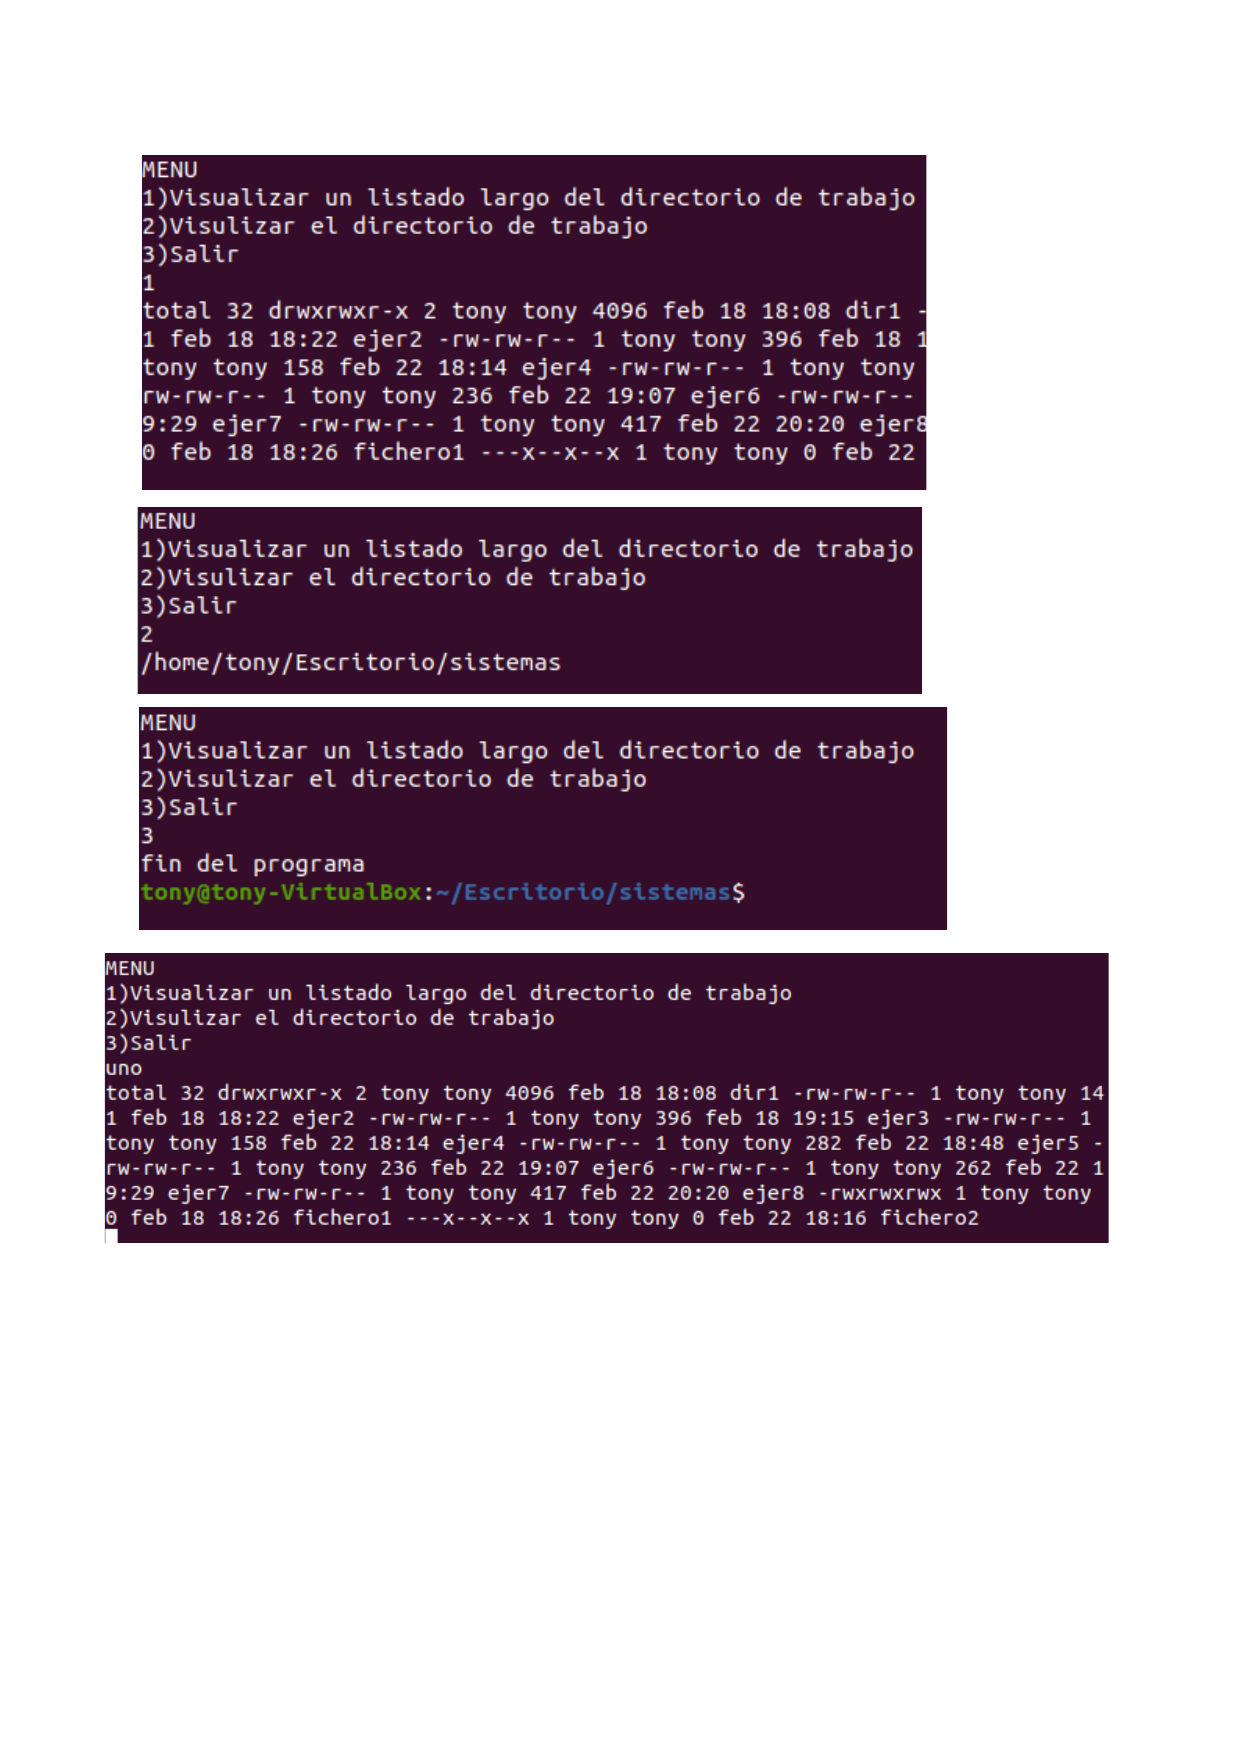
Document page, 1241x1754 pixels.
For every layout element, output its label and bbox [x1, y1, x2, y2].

picture [137, 507, 922, 694]
picture [142, 155, 927, 490]
picture [139, 707, 948, 930]
picture [104, 953, 1109, 1243]
